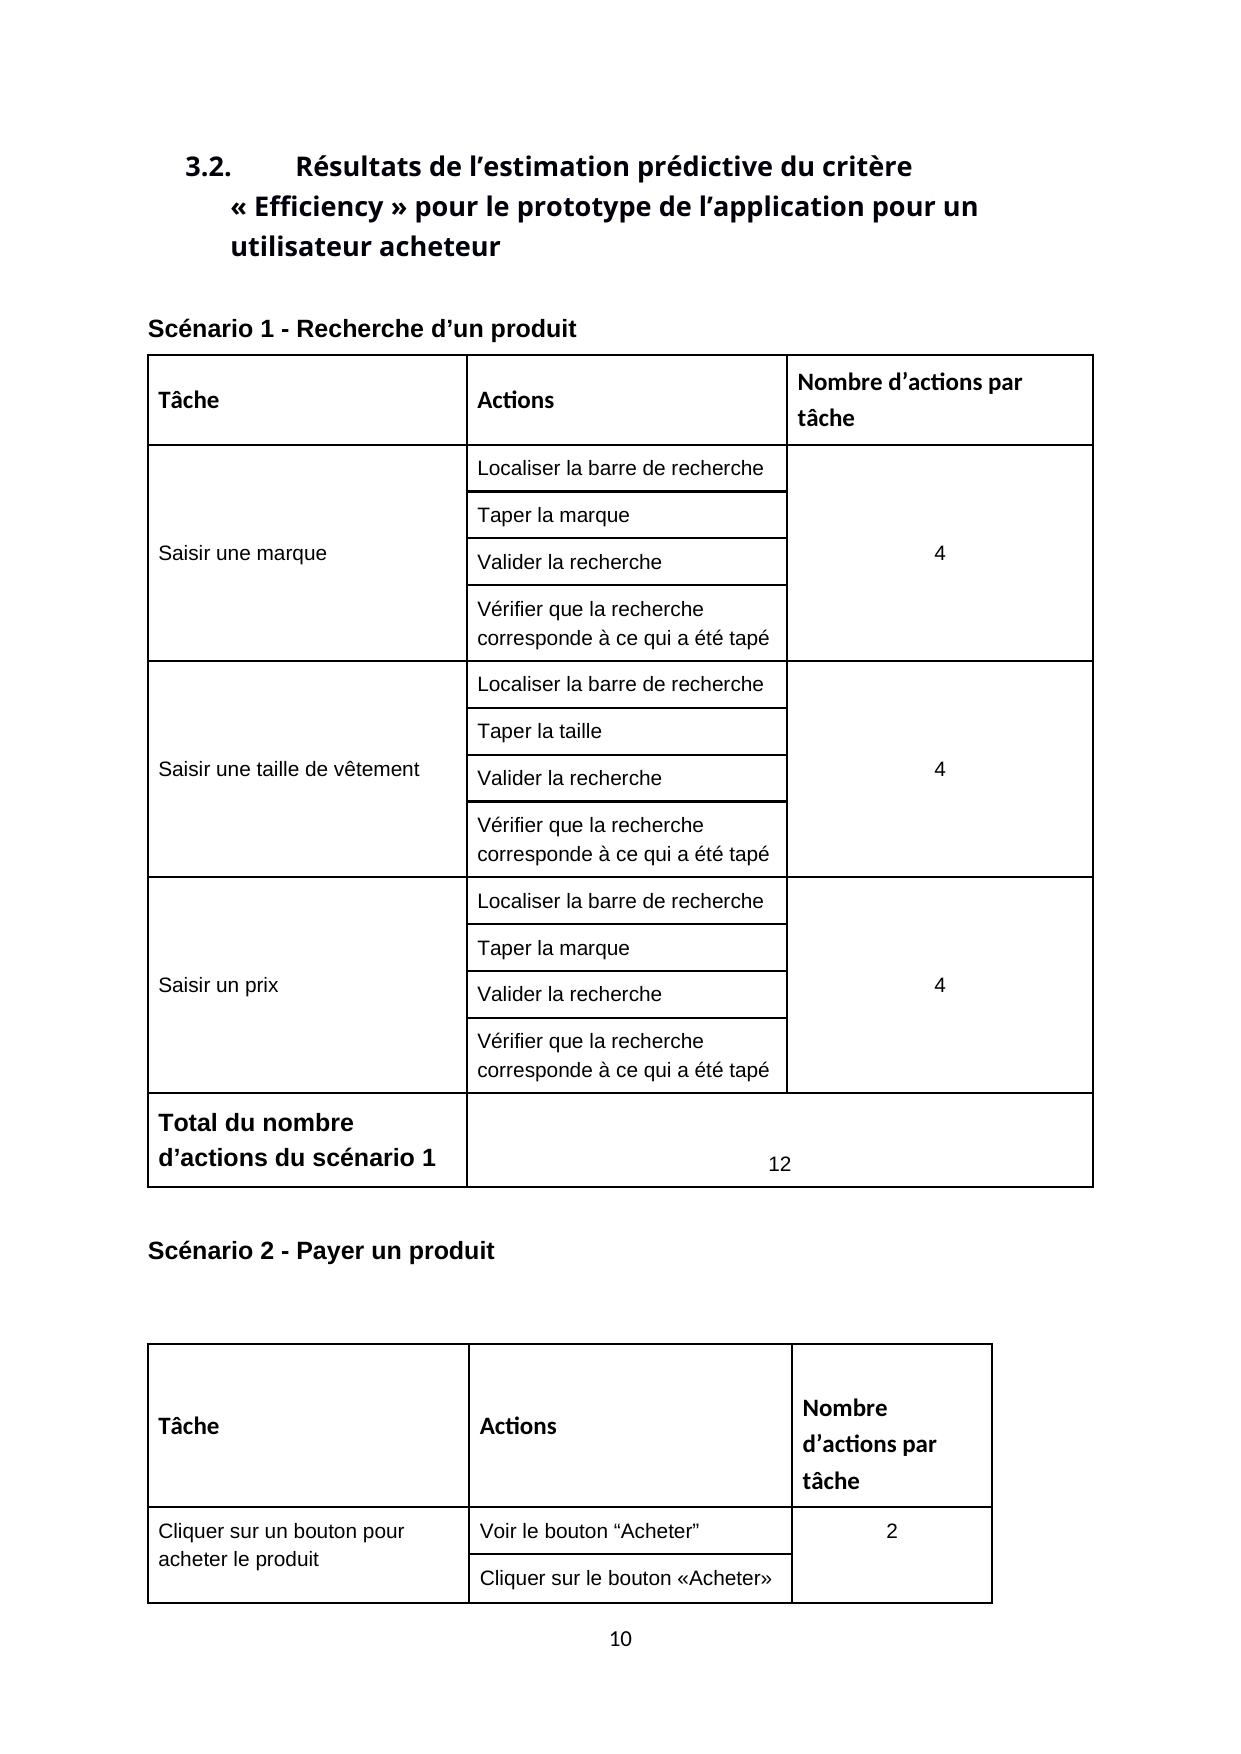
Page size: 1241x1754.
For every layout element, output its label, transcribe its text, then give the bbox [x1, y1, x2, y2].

table_header Tâche [149, 356, 466, 443]
table_cell Localiser la barre de recherche [468, 878, 786, 923]
table_cell Voir le bouton “Acheter” [470, 1508, 791, 1553]
table_cell Valider la recherche [468, 756, 786, 800]
table_header Nombre d’actions par tâche [788, 356, 1092, 443]
subtitle Résultats de l’estimation prédictive du critère « Efficiency » pour le prototype de l’application pour un utilisateur acheteur [185, 148, 1093, 264]
table_cell Vérifier que la recherche corresponde à ce qui a été tapé [468, 1019, 786, 1092]
table_cell 12 [468, 1094, 1092, 1186]
table_cell Saisir une taille de vêtement [149, 662, 466, 876]
text Scénario 2 - Payer un produit [148, 1236, 1093, 1265]
table_header Actions [468, 356, 786, 443]
table_cell Taper la marque [468, 493, 786, 537]
text Scénario 1 - Recherche d’un produit [148, 314, 1093, 343]
table_cell Cliquer sur un bouton pour acheter le produit [149, 1508, 468, 1602]
table_cell Valider la recherche [468, 539, 786, 584]
table_cell 4 [788, 446, 1092, 660]
table_cell Localiser la barre de recherche [468, 662, 786, 707]
table_header Tâche [149, 1345, 468, 1506]
table_cell Taper la taille [468, 709, 786, 753]
table_header Actions [470, 1345, 791, 1506]
table_cell Saisir une marque [149, 446, 466, 660]
table_cell Vérifier que la recherche corresponde à ce qui a été tapé [468, 803, 786, 876]
table_cell 2 [793, 1508, 991, 1602]
table_cell Taper la marque [468, 925, 786, 970]
table_cell Vérifier que la recherche corresponde à ce qui a été tapé [468, 586, 786, 660]
table_header Nombre d’actions par tâche [793, 1345, 991, 1506]
table_cell 4 [788, 878, 1092, 1092]
table_cell Saisir un prix [149, 878, 466, 1092]
table_cell 4 [788, 662, 1092, 876]
table_cell Cliquer sur le bouton «Acheter» [470, 1555, 791, 1602]
table_cell Localiser la barre de recherche [468, 446, 786, 490]
table_cell Valider la recherche [468, 972, 786, 1017]
table_cell Total du nombre d’actions du scénario 1 [149, 1094, 466, 1186]
